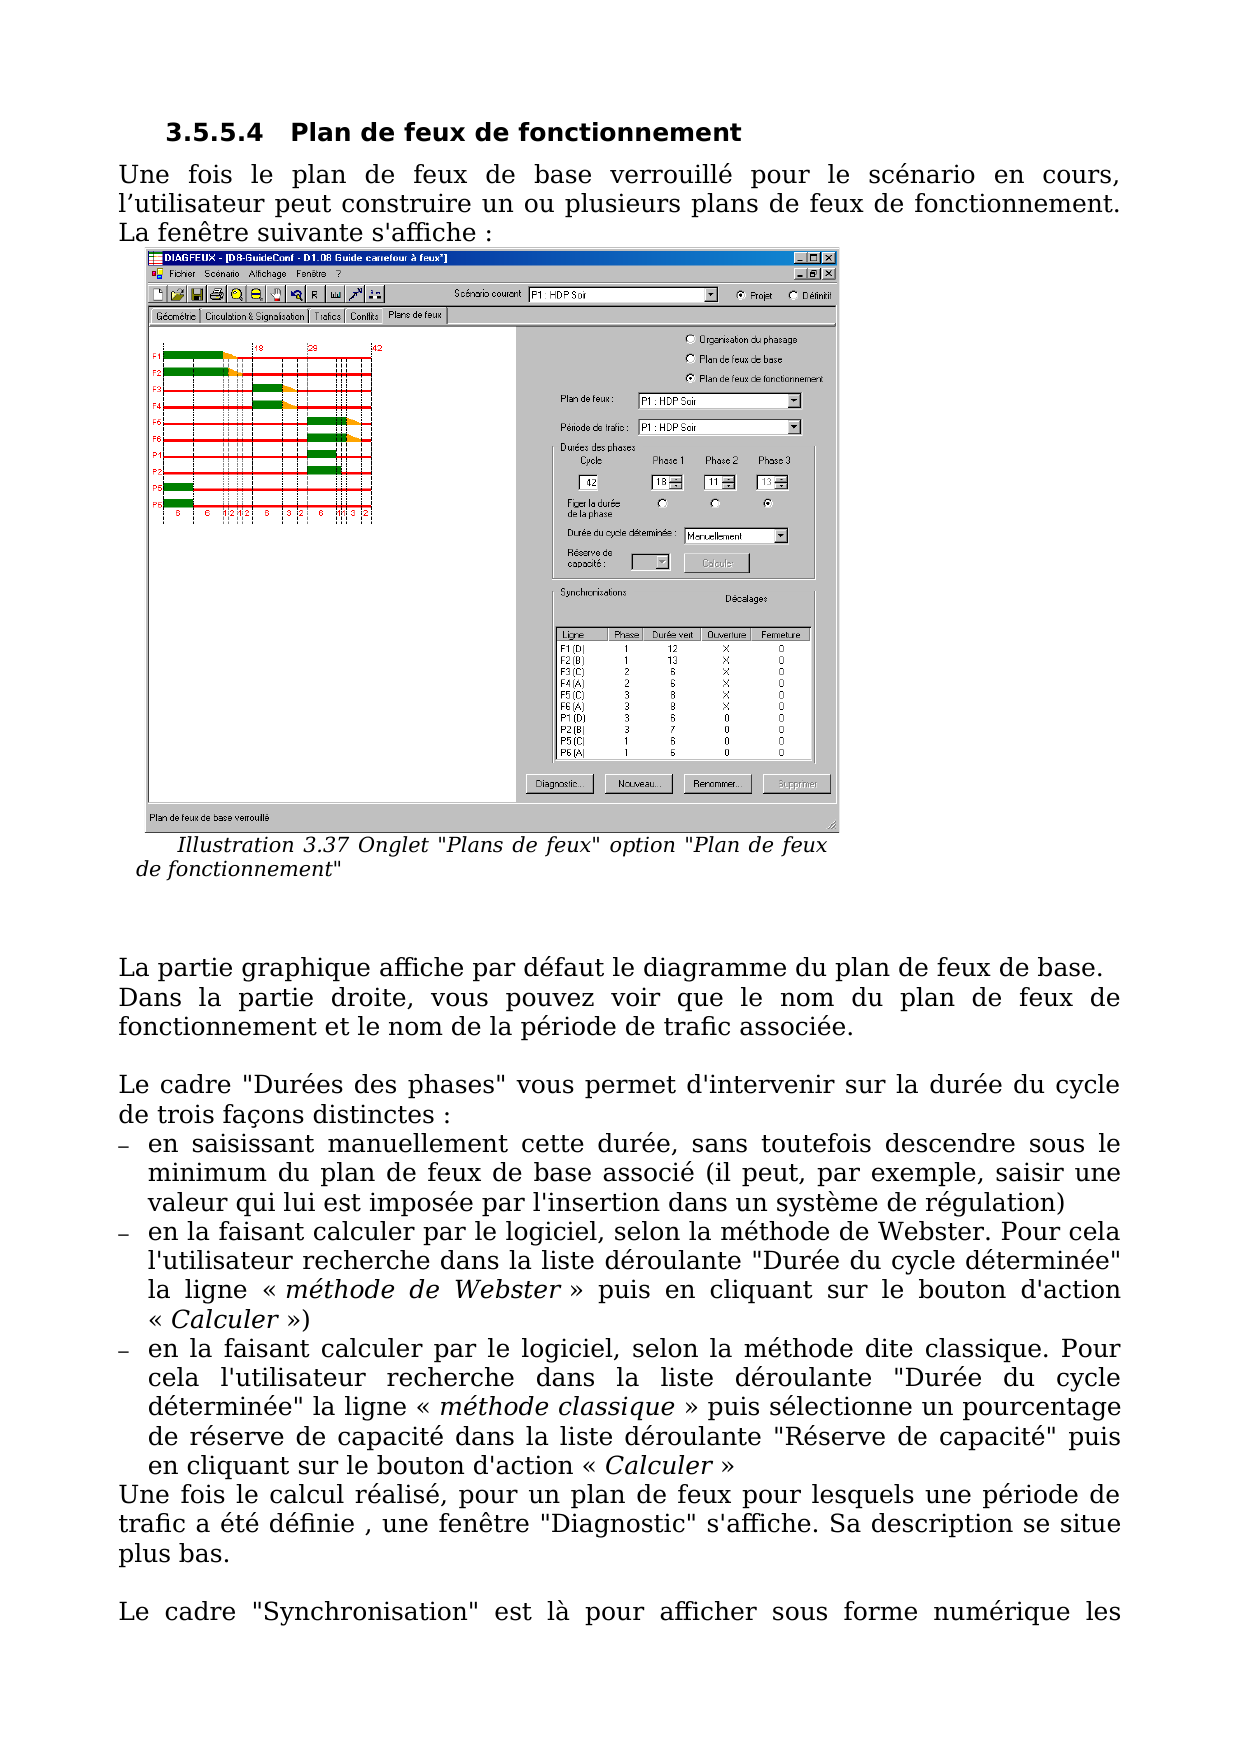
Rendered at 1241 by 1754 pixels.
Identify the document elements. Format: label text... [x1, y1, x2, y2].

subtitle Plan de feux de fonctionnement [0, 118, 1122, 147]
picture [144, 247, 840, 833]
text Le cadre "Durées des phases" vous permet d'intervenir sur la durée du cycle de trois façons distinctes : [118, 1071, 1122, 1129]
text Une fois le plan de feux de base verrouillé pour le scénario en cours, l’utilisateur peut construire un ou plusieurs plans de feux de fonctionnement. La fenêtre suivante s'affiche : [118, 160, 1122, 248]
text Le cadre "Synchronisation" est là pour afficher sous forme numérique les [118, 1597, 1122, 1627]
list en la faisant calculer par le logiciel, selon la méthode de Webster. Pour cela l'utilisateur recherche dans la liste déroulante "Durée du cycle déterminée" la ligne « méthode de Webster » puis en cliquant sur le bouton d'action « Calculer ») [118, 1217, 1122, 1334]
text Illustration 3.37 Onglet "Plans de feux" option "Plan de feux de fonctionnement" [136, 248, 830, 881]
list en saisissant manuellement cette durée, sans toutefois descendre sous le minimum du plan de feux de base associé (il peut, par exemple, saisir une valeur qui lui est imposée par l'insertion dans un système de régulation) [118, 1129, 1122, 1217]
text La partie graphique affiche par défaut le diagramme du plan de feux de base. [118, 953, 1122, 983]
text Dans la partie droite, vous pouvez voir que le nom du plan de feux de fonctionnement et le nom de la période de trafic associée. [118, 983, 1122, 1041]
list en la faisant calculer par le logiciel, selon la méthode dite classique. Pour cela l'utilisateur recherche dans la liste déroulante "Durée du cycle déterminée" la ligne « méthode classique » puis sélectionne un pourcentage de réserve de capacité dans la liste déroulante "Réserve de capacité" puis en cliquant sur le bouton d'action « Calculer » [118, 1334, 1122, 1480]
text Une fois le calcul réalisé, pour un plan de feux pour lesquels une période de trafic a été définie , une fenêtre "Diagnostic" s'affiche. Sa description se situe plus bas. [118, 1480, 1122, 1568]
